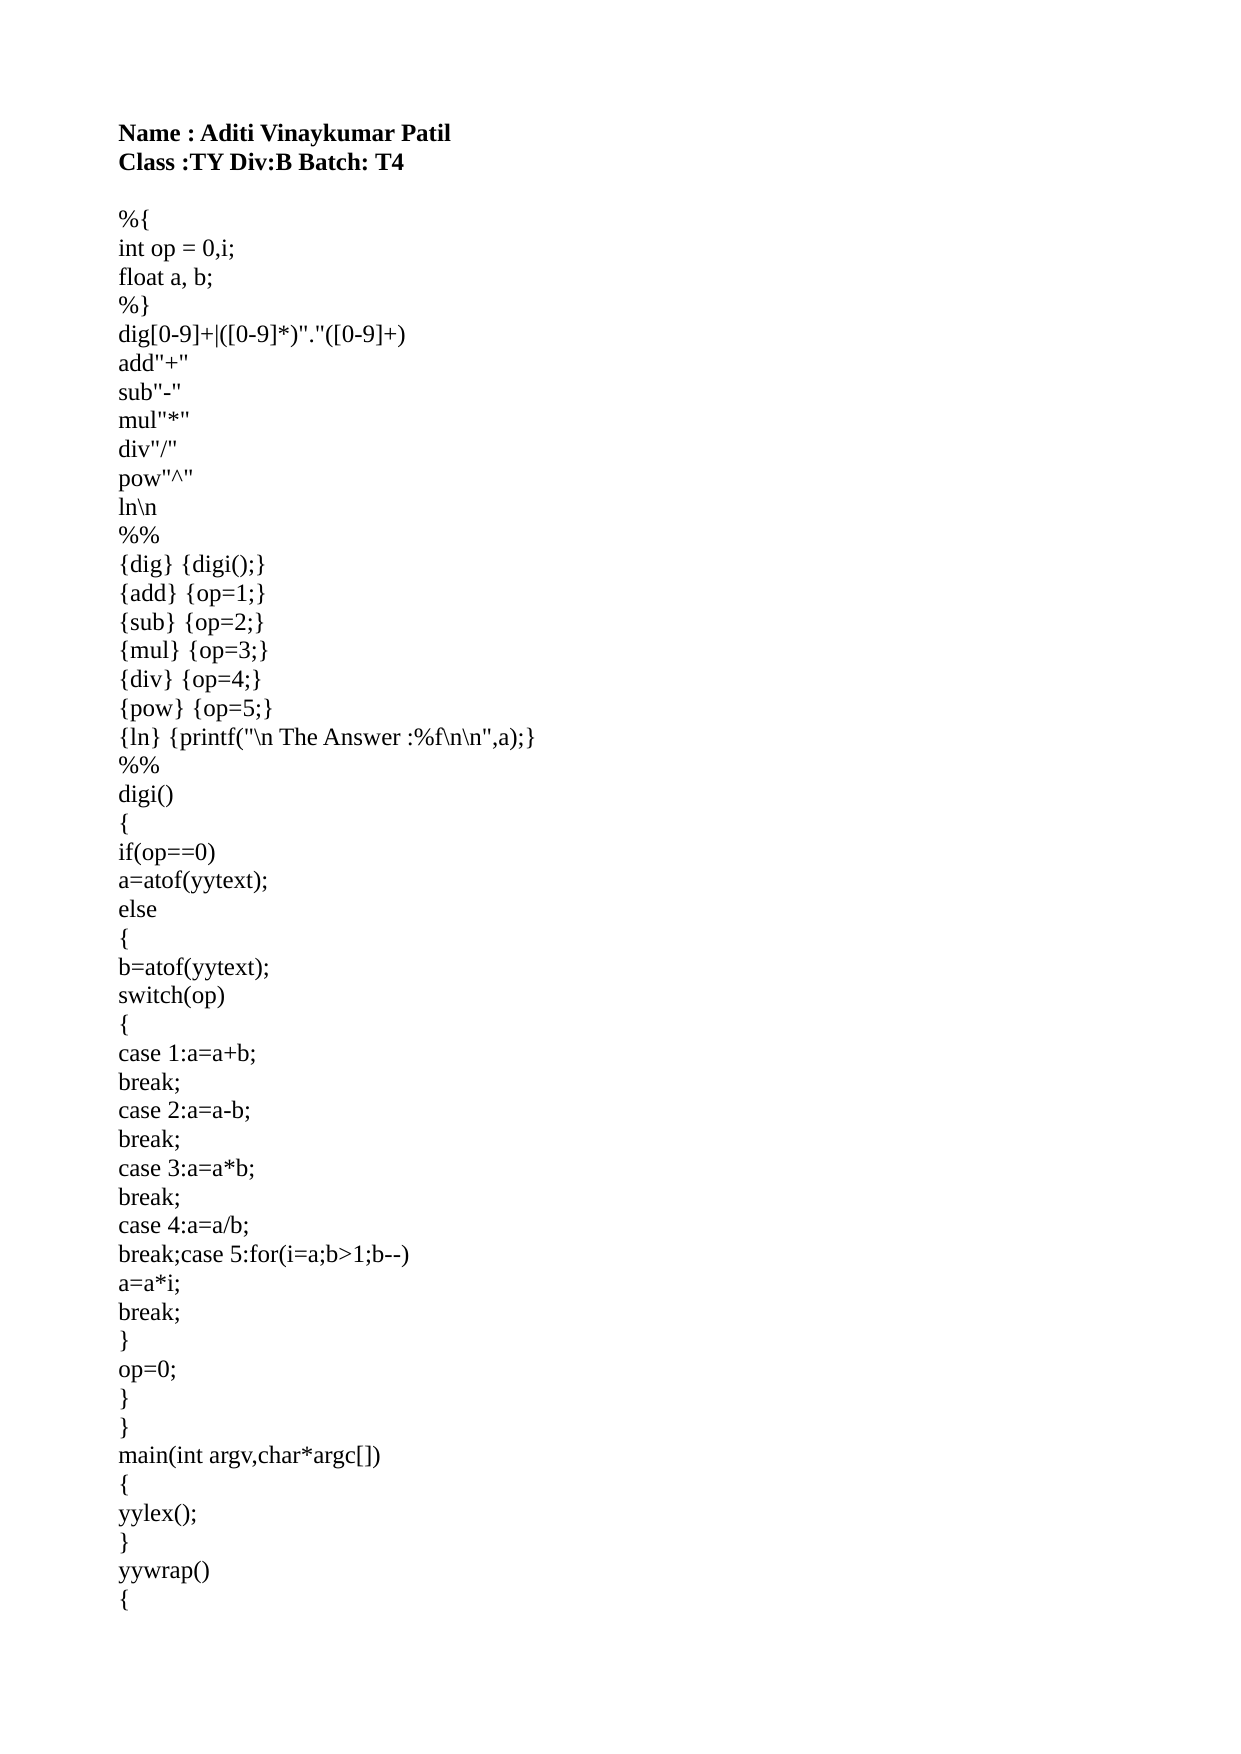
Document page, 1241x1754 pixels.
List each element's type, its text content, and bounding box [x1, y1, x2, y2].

text { [118, 1584, 1122, 1613]
text pow"^" [118, 463, 1122, 492]
text int op = 0,i; [118, 233, 1122, 262]
text case 3:a=a*b; [118, 1153, 1122, 1182]
text { [118, 808, 1122, 837]
text Name : Aditi Vinaykumar Patil [118, 118, 1122, 147]
text %% [118, 521, 1122, 549]
text b=atof(yytext); [118, 952, 1122, 981]
text case 2:a=a-b; [118, 1096, 1122, 1124]
text {mul} {op=3;} [118, 636, 1122, 664]
text {add} {op=1;} [118, 578, 1122, 607]
text switch(op) [118, 981, 1122, 1009]
text { [118, 923, 1122, 952]
text Class :TY Div:B Batch: T4 [118, 147, 1122, 176]
text } [118, 1412, 1122, 1441]
text {sub} {op=2;} [118, 607, 1122, 636]
text {div} {op=4;} [118, 664, 1122, 693]
text a=atof(yytext); [118, 866, 1122, 894]
text break; [118, 1124, 1122, 1153]
text {ln} {printf("\n The Answer :%f\n\n",a);} [118, 722, 1122, 751]
text ln\n [118, 492, 1122, 521]
text mul"*" [118, 406, 1122, 434]
text { [118, 1469, 1122, 1498]
text if(op==0) [118, 837, 1122, 866]
text break;case 5:for(i=a;b>1;b--) [118, 1239, 1122, 1268]
text float a, b; [118, 262, 1122, 291]
text %% [118, 751, 1122, 779]
text %{ [118, 204, 1122, 233]
text add"+" [118, 348, 1122, 377]
text {pow} {op=5;} [118, 693, 1122, 722]
text dig[0-9]+|([0-9]*)"."([0-9]+) [118, 319, 1122, 348]
text } [118, 1326, 1122, 1354]
text break; [118, 1297, 1122, 1326]
text a=a*i; [118, 1268, 1122, 1297]
text sub"-" [118, 377, 1122, 406]
text } [118, 1527, 1122, 1556]
text digi() [118, 779, 1122, 808]
text yywrap() [118, 1556, 1122, 1584]
text %} [118, 291, 1122, 319]
text op=0; [118, 1354, 1122, 1383]
text div"/" [118, 434, 1122, 463]
text break; [118, 1182, 1122, 1211]
text {dig} {digi();} [118, 549, 1122, 578]
text else [118, 894, 1122, 923]
text yylex(); [118, 1498, 1122, 1527]
text break; [118, 1067, 1122, 1096]
text case 4:a=a/b; [118, 1211, 1122, 1239]
text } [118, 1383, 1122, 1412]
text case 1:a=a+b; [118, 1038, 1122, 1067]
text { [118, 1009, 1122, 1038]
text main(int argv,char*argc[]) [118, 1441, 1122, 1469]
